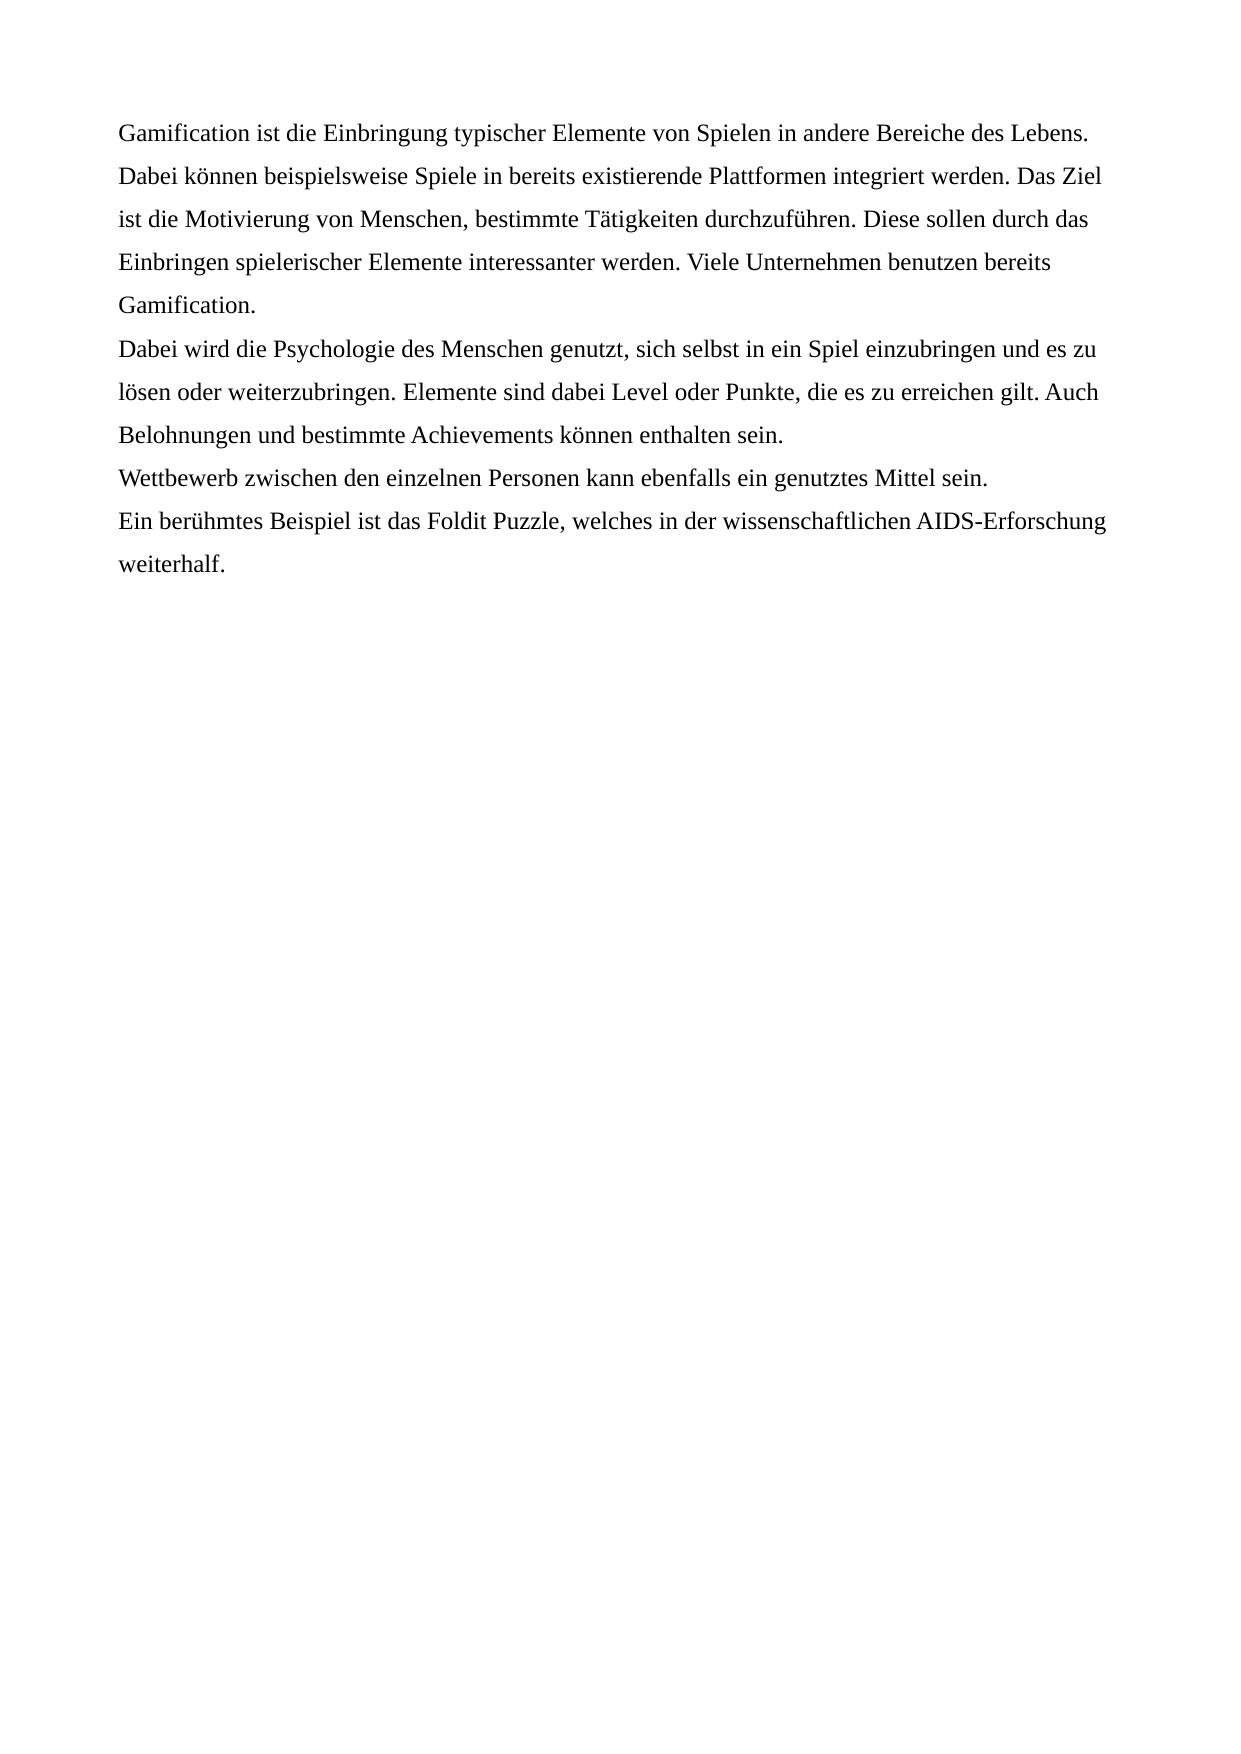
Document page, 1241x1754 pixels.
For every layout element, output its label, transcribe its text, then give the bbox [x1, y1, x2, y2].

text Wettbewerb zwischen den einzelnen Personen kann ebenfalls ein genutztes Mittel sein. [118, 463, 1122, 492]
text Dabei wird die Psychologie des Menschen genutzt, sich selbst in ein Spiel einzubringen und es zu lösen oder weiterzubringen. Elemente sind dabei Level oder Punkte, die es zu erreichen gilt. Auch Belohnungen und bestimmte Achievements können enthalten sein. [118, 334, 1122, 449]
text Gamification ist die Einbringung typischer Elemente von Spielen in andere Bereiche des Lebens. Dabei können beispielsweise Spiele in bereits existierende Plattformen integriert werden. Das Ziel ist die Motivierung von Menschen, bestimmte Tätigkeiten durchzuführen. Diese sollen durch das Einbringen spielerischer Elemente interessanter werden. Viele Unternehmen benutzen bereits Gamification. [118, 118, 1122, 319]
text Ein berühmtes Beispiel ist das Foldit Puzzle, welches in der wissenschaftlichen AIDS-Erforschung weiterhalf. [118, 506, 1122, 578]
